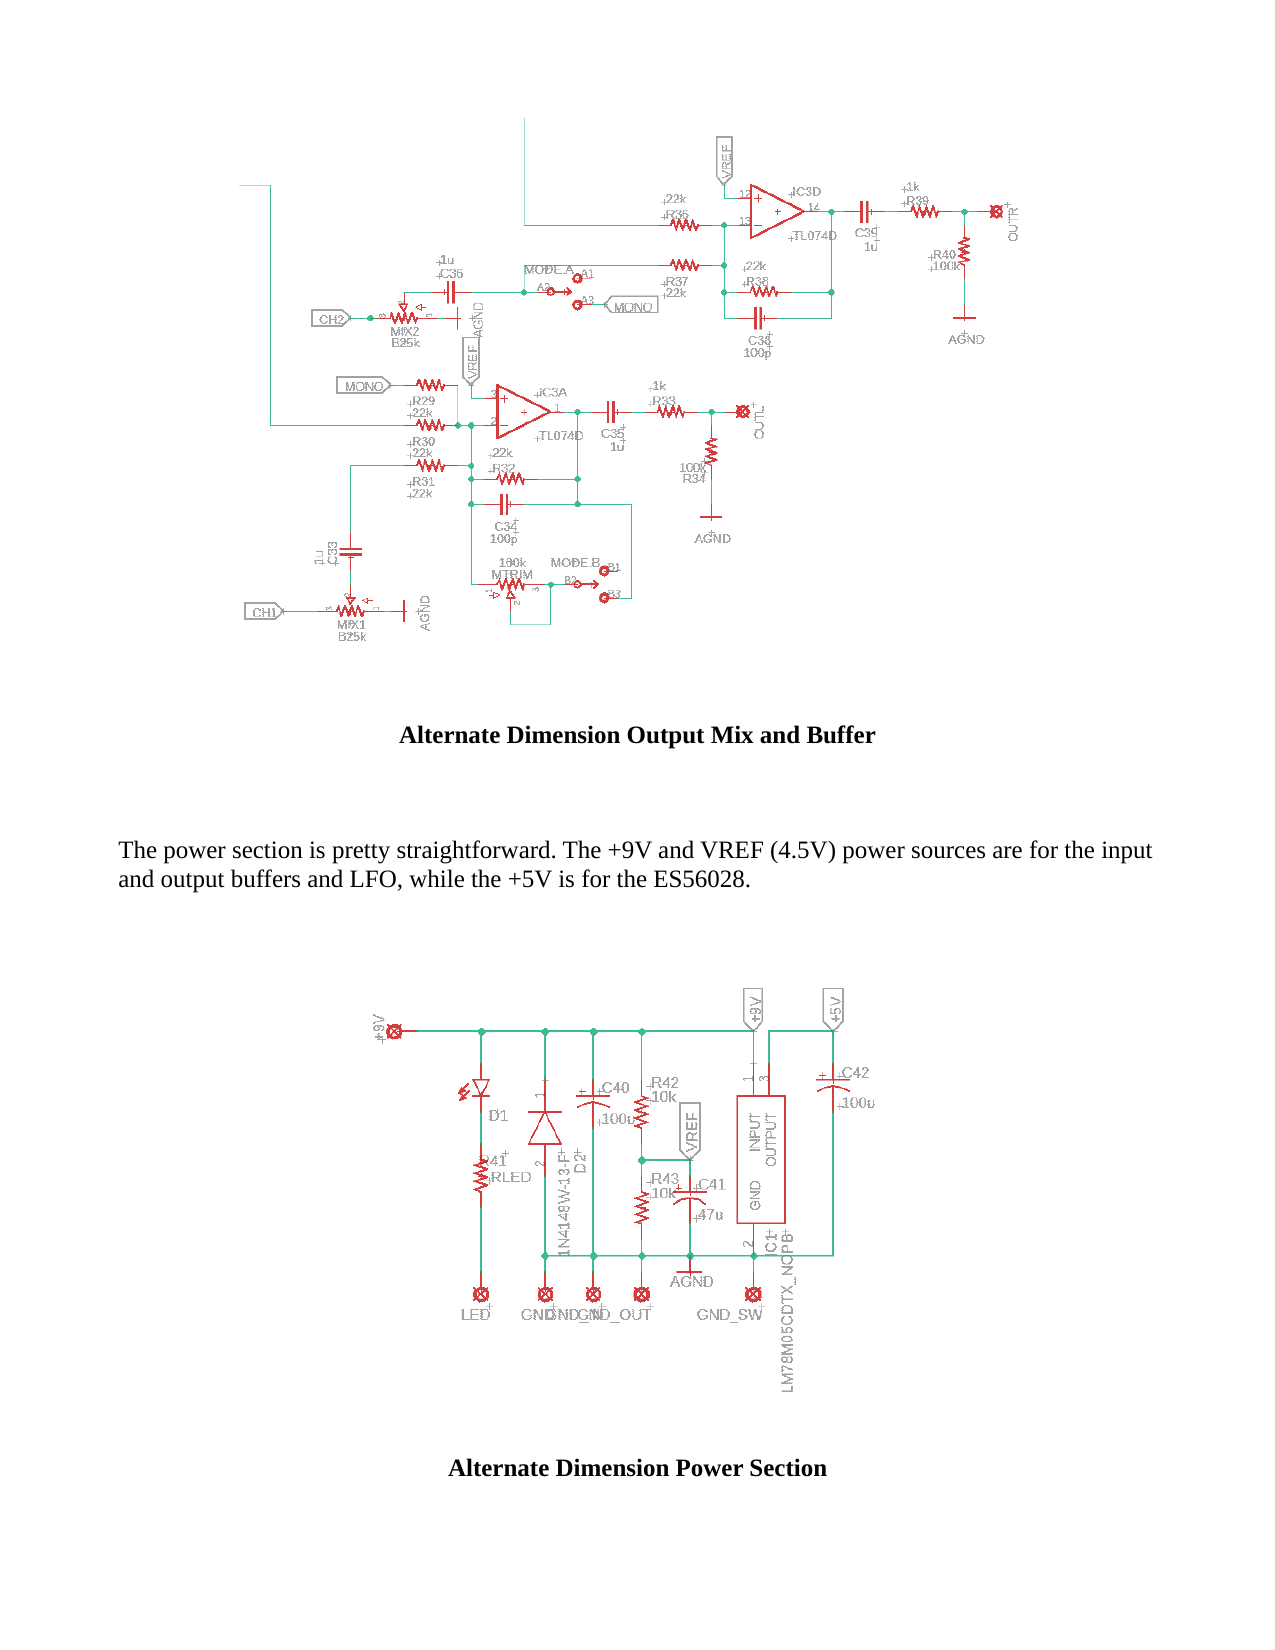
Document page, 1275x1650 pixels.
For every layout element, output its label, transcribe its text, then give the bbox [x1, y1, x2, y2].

picture [239, 118, 1036, 692]
text Alternate Dimension Output Mix and Buffer [118, 720, 1157, 749]
picture [351, 921, 925, 1424]
text The power section is pretty straightforward. The +9V and VREF (4.5V) power sources are for the input and output buffers and LFO, while the +5V is for the ES56028. [118, 835, 1157, 893]
text Alternate Dimension Power Section [118, 1453, 1157, 1482]
